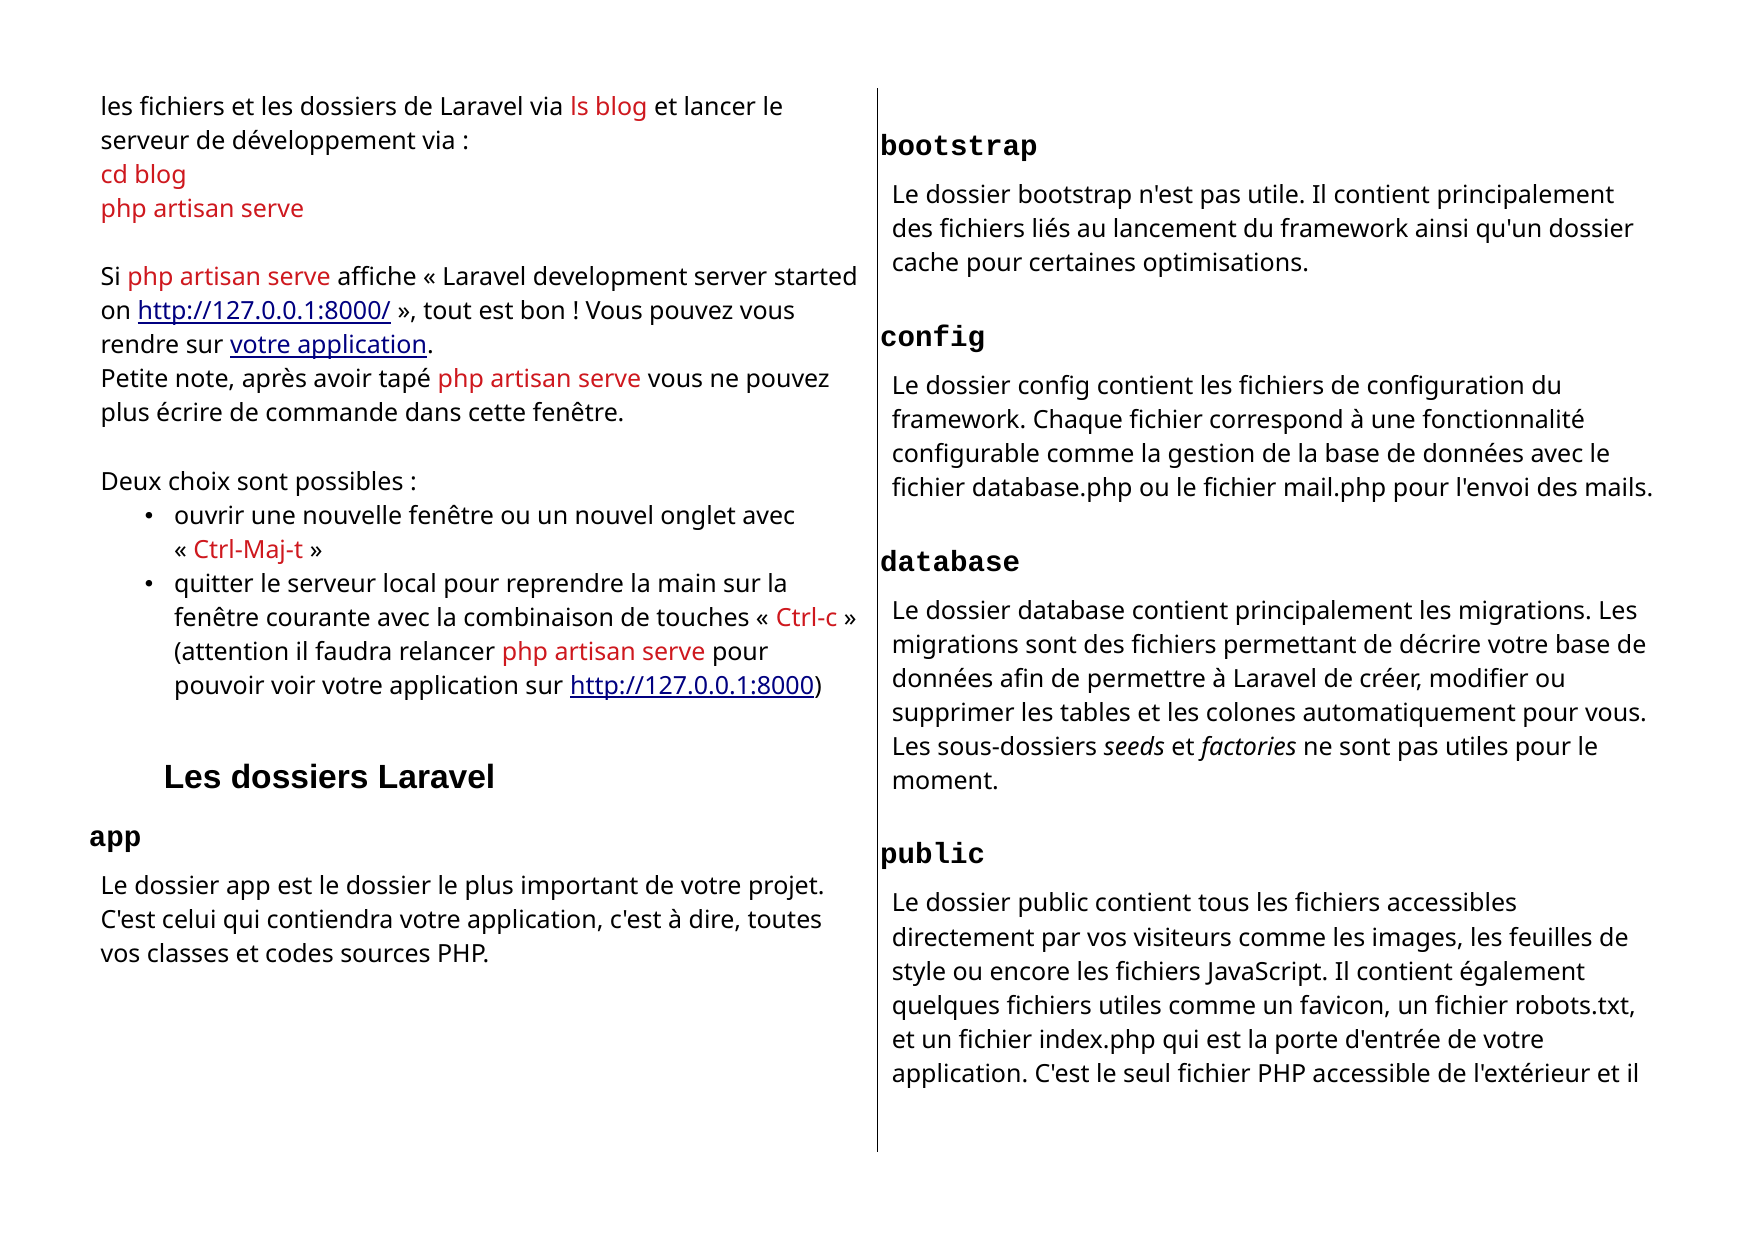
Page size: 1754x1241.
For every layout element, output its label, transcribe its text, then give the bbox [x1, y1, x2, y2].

subtitle Les dossiers Laravel [163, 757, 874, 795]
subtitle bootstrap [880, 131, 1665, 164]
list ouvrir une nouvelle fenêtre ou un nouvel onglet avec « Ctrl-Maj-t » [144, 497, 862, 565]
text cd blog [100, 157, 862, 191]
subtitle database [880, 547, 1665, 580]
text Le dossier bootstrap n'est pas utile. Il contient principalement des fichiers liés au lancement du framework ainsi qu'un dossier cache pour certaines optimisations. [892, 177, 1654, 279]
text Le dossier app est le dossier le plus important de votre projet. C'est celui qui contiendra votre application, c'est à dire, toutes vos classes et codes sources PHP. [100, 868, 862, 970]
list quitter le serveur local pour reprendre la main sur la fenêtre courante avec la combinaison de touches « Ctrl-c » (attention il faudra relancer php artisan serve pour pouvoir voir votre application sur http://127.0.0.1:8000) [144, 565, 862, 702]
text Petite note, après avoir tapé php artisan serve vous ne pouvez plus écrire de commande dans cette fenêtre. [100, 361, 862, 429]
subtitle public [880, 839, 1665, 873]
text les fichiers et les dossiers de Laravel via ls blog et lancer le serveur de développement via : [100, 88, 862, 157]
text Le dossier config contient les fichiers de configuration du framework. Chaque fichier correspond à une fonctionnalité configurable comme la gestion de la base de données avec le fichier database.php ou le fichier mail.php pour l'envoi des mails. [892, 368, 1654, 504]
text Deux choix sont possibles : [100, 463, 862, 497]
text Le dossier public contient tous les fichiers accessibles directement par vos visiteurs comme les images, les feuilles de style ou encore les fichiers JavaScript. Il contient également quelques fichiers utiles comme un favicon, un fichier robots.txt, et un fichier index.php qui est la porte d'entrée de votre application. C'est le seul fichier PHP accessible de l'extérieur et il [892, 885, 1654, 1089]
subtitle app [88, 822, 874, 855]
text Si php artisan serve affiche « Laravel development server started on http://127.0.0.1:8000/ », tout est bon ! Vous pouvez vous rendre sur votre application. [100, 259, 862, 361]
text Le dossier database contient principalement les migrations. Les migrations sont des fichiers permettant de décrire votre base de données afin de permettre à Laravel de créer, modifier ou supprimer les tables et les colones automatiquement pour vous. Les sous-dossiers seeds et factories ne sont pas utiles pour le moment. [892, 592, 1654, 797]
text php artisan serve [100, 191, 862, 225]
subtitle config [880, 322, 1665, 355]
